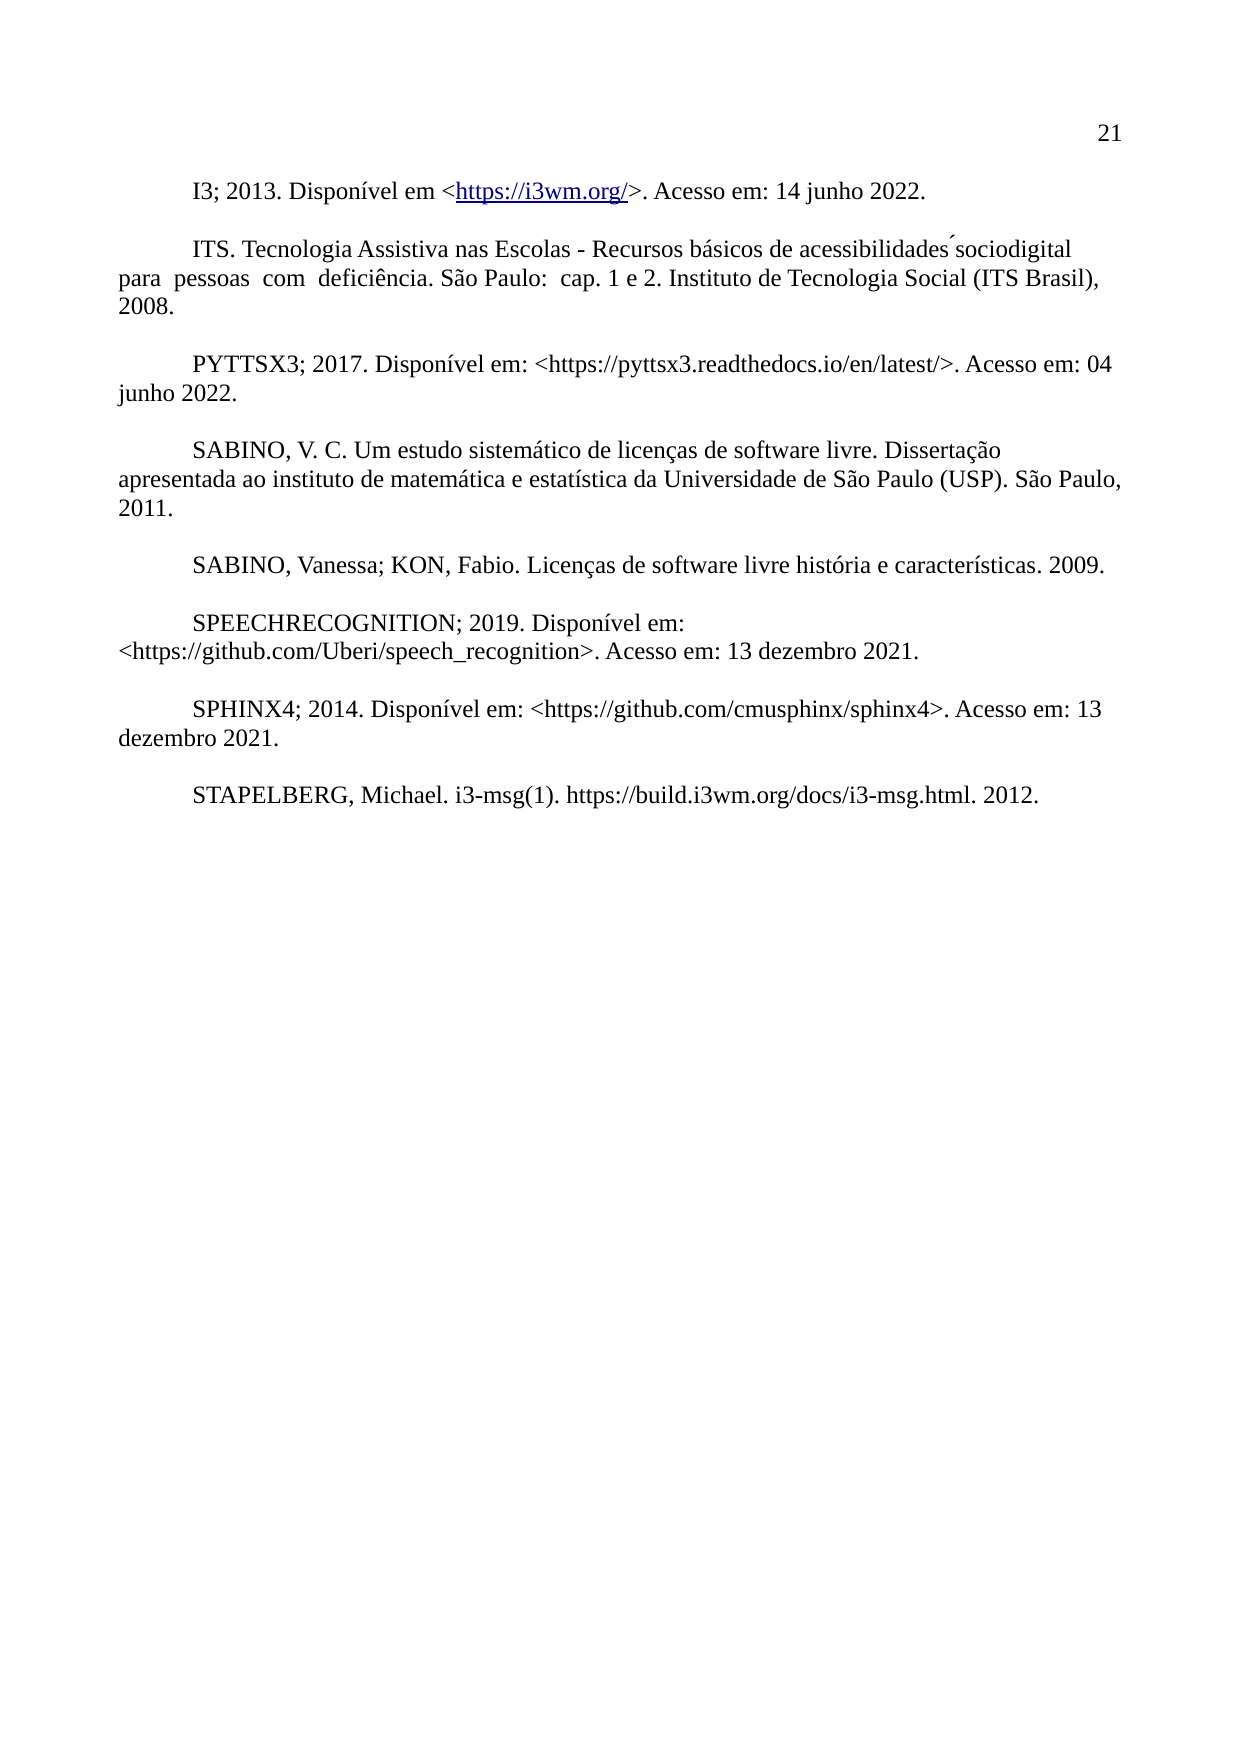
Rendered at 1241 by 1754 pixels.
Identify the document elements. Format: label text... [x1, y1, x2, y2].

text SABINO, V. C. Um estudo sistemático de licenças de software livre. Dissertação apresentada ao instituto de matemática e estatística da Universidade de São Paulo (USP). São Paulo, 2011. [118, 435, 1122, 521]
text ITS. Tecnologia Assistiva nas Escolas - Recursos básicos de acessibilidades ́sociodigital para pessoas com deficiência. São Paulo: cap. 1 e 2. Instituto de Tecnologia Social (ITS Brasil), 2008. [118, 234, 1122, 320]
text SPEECHRECOGNITION; 2019. Disponível em: <https://github.com/Uberi/speech_recognition>. Acesso em: 13 dezembro 2021. [118, 608, 1122, 665]
text PYTTSX3; 2017. Disponível em: <https://pyttsx3.readthedocs.io/en/latest/>. Acesso em: 04 junho 2022. [118, 349, 1122, 406]
text SABINO, Vanessa; KON, Fabio. Licenças de software livre história e características. 2009. [118, 550, 1122, 579]
text SPHINX4; 2014. Disponível em: <https://github.com/cmusphinx/sphinx4>. Acesso em: 13 dezembro 2021. [118, 694, 1122, 751]
text STAPELBERG, Michael. i3-msg(1). https://build.i3wm.org/docs/i3-msg.html. 2012. [118, 780, 1122, 809]
text I3; 2013. Disponível em <https://i3wm.org/>. Acesso em: 14 junho 2022. [118, 176, 1122, 205]
